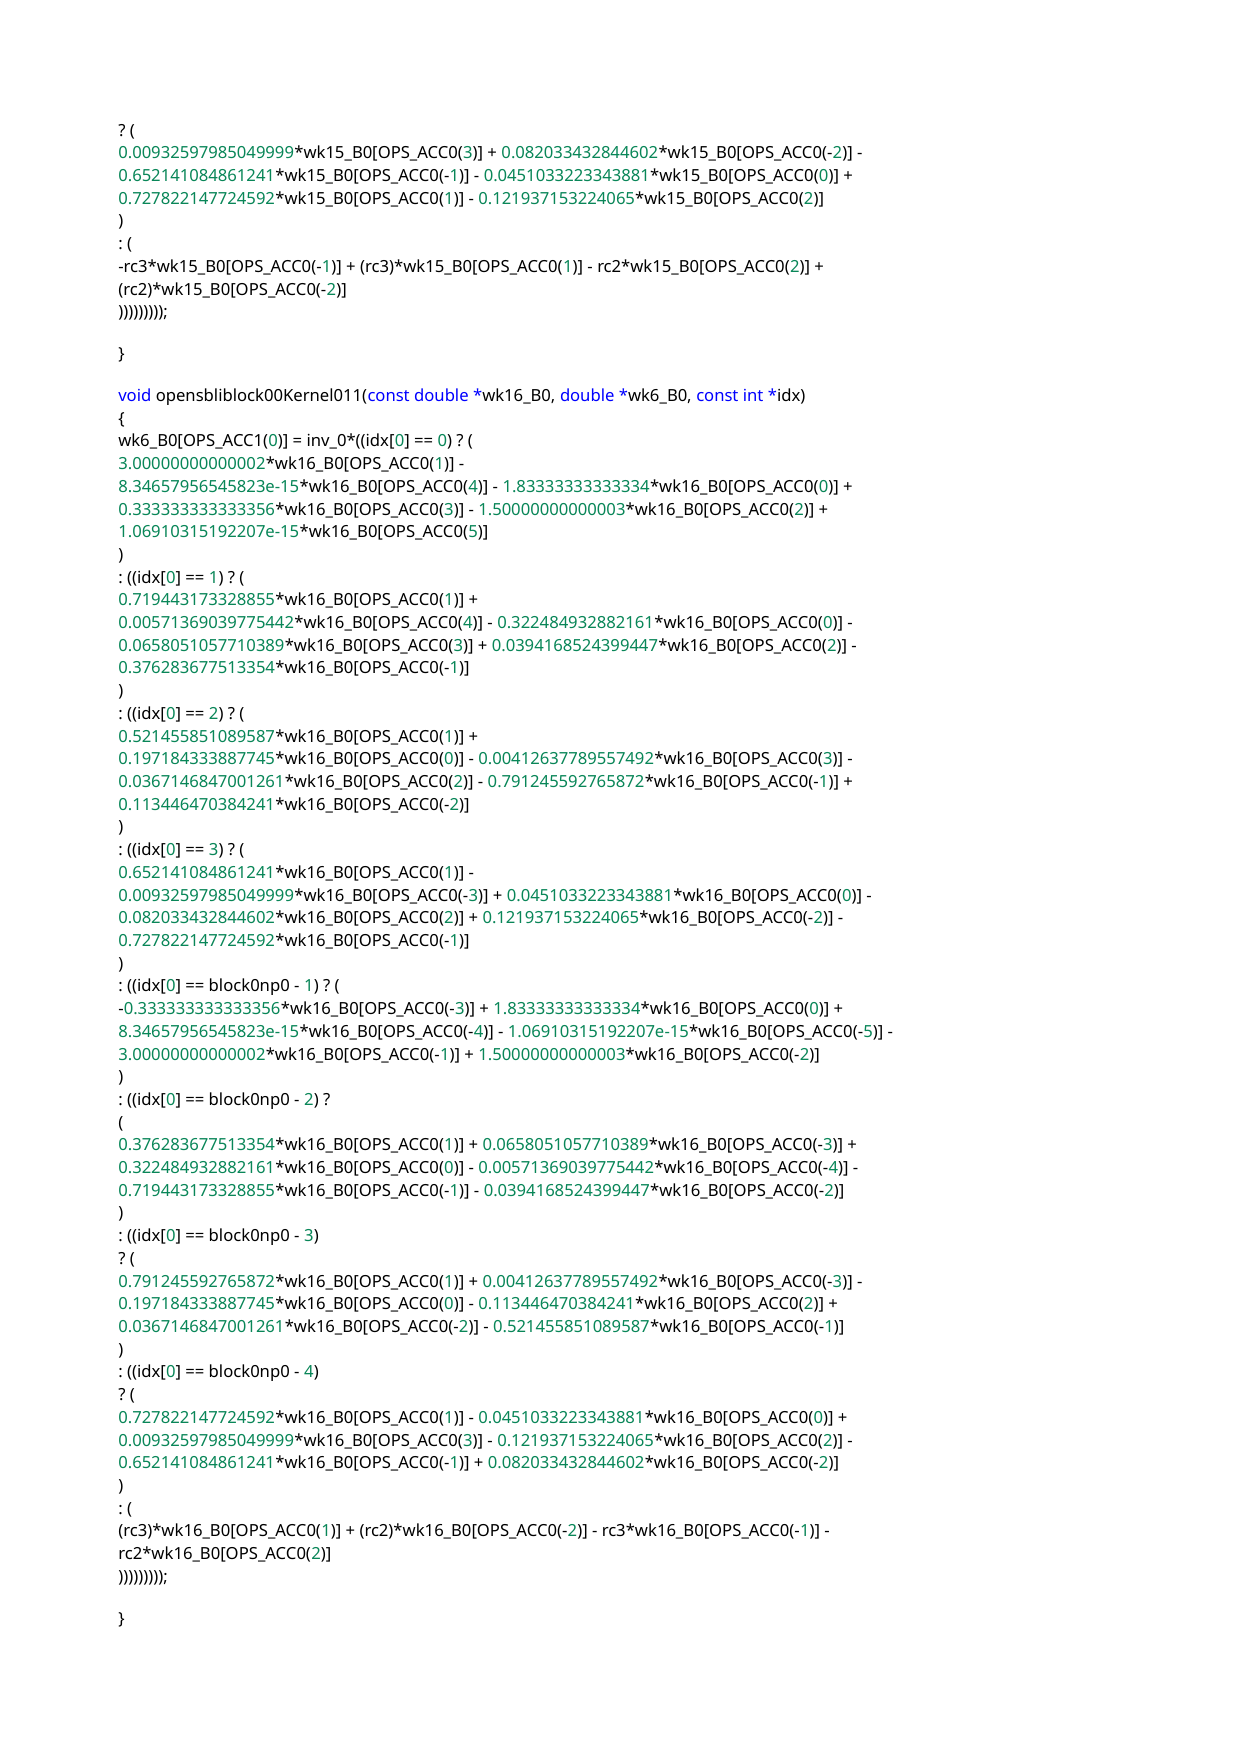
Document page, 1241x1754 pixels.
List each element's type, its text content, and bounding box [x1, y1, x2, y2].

text wk6_B0[OPS_ACC1(0)] = inv_0*((idx[0] == 0) ? ( [118, 429, 1122, 452]
text ) [118, 679, 1122, 701]
text 0.333333333333356*wk16_B0[OPS_ACC0(3)] - 1.50000000000003*wk16_B0[OPS_ACC0(2)] + [118, 497, 1122, 520]
text 0.113446470384241*wk16_B0[OPS_ACC0(-2)] [118, 792, 1122, 815]
text -rc3*wk15_B0[OPS_ACC0(-1)] + (rc3)*wk15_B0[OPS_ACC0(1)] - rc2*wk15_B0[OPS_ACC0(2)] + [118, 254, 1122, 277]
text 8.34657956545823e-15*wk16_B0[OPS_ACC0(-4)] - 1.06910315192207e-15*wk16_B0[OPS_ACC0(-5)] - [118, 1019, 1122, 1042]
text 0.521455851089587*wk16_B0[OPS_ACC0(1)] + [118, 724, 1122, 747]
text 1.06910315192207e-15*wk16_B0[OPS_ACC0(5)] [118, 520, 1122, 542]
text ) [118, 1473, 1122, 1496]
text 3.00000000000002*wk16_B0[OPS_ACC0(1)] - [118, 452, 1122, 474]
text : ( [118, 232, 1122, 254]
text 0.652141084861241*wk15_B0[OPS_ACC0(-1)] - 0.0451033223343881*wk15_B0[OPS_ACC0(0)] + [118, 163, 1122, 186]
text 0.0367146847001261*wk16_B0[OPS_ACC0(-2)] - 0.521455851089587*wk16_B0[OPS_ACC0(-1)] [118, 1314, 1122, 1337]
text } [118, 1606, 1122, 1629]
text 0.652141084861241*wk16_B0[OPS_ACC0(1)] - [118, 860, 1122, 883]
text 0.791245592765872*wk16_B0[OPS_ACC0(1)] + 0.00412637789557492*wk16_B0[OPS_ACC0(-3)] - [118, 1269, 1122, 1292]
text 0.00932597985049999*wk16_B0[OPS_ACC0(-3)] + 0.0451033223343881*wk16_B0[OPS_ACC0(0)] - [118, 883, 1122, 906]
text ? ( [118, 1246, 1122, 1269]
text : ((idx[0] == 2) ? ( [118, 701, 1122, 724]
text 0.0658051057710389*wk16_B0[OPS_ACC0(3)] + 0.0394168524399447*wk16_B0[OPS_ACC0(2)] - [118, 633, 1122, 656]
text ) [118, 951, 1122, 974]
text (rc2)*wk15_B0[OPS_ACC0(-2)] [118, 277, 1122, 300]
text rc2*wk16_B0[OPS_ACC0(2)] [118, 1542, 1122, 1564]
text ) [118, 1201, 1122, 1224]
text ? ( [118, 118, 1122, 141]
text ) [118, 542, 1122, 565]
text 0.719443173328855*wk16_B0[OPS_ACC0(-1)] - 0.0394168524399447*wk16_B0[OPS_ACC0(-2)] [118, 1178, 1122, 1201]
text ) [118, 1337, 1122, 1360]
text 0.00932597985049999*wk16_B0[OPS_ACC0(3)] - 0.121937153224065*wk16_B0[OPS_ACC0(2)] - [118, 1428, 1122, 1451]
text 0.727822147724592*wk16_B0[OPS_ACC0(-1)] [118, 928, 1122, 951]
text 0.652141084861241*wk16_B0[OPS_ACC0(-1)] + 0.082033432844602*wk16_B0[OPS_ACC0(-2)] [118, 1451, 1122, 1473]
text ))))))))); [118, 300, 1122, 322]
text : ((idx[0] == 1) ? ( [118, 565, 1122, 588]
text : ( [118, 1496, 1122, 1519]
text { [118, 406, 1122, 429]
text 0.719443173328855*wk16_B0[OPS_ACC0(1)] + [118, 588, 1122, 611]
text : ((idx[0] == block0np0 - 2) ? [118, 1087, 1122, 1110]
text ) [118, 815, 1122, 838]
text 0.197184333887745*wk16_B0[OPS_ACC0(0)] - 0.00412637789557492*wk16_B0[OPS_ACC0(3)] - [118, 747, 1122, 769]
text 3.00000000000002*wk16_B0[OPS_ACC0(-1)] + 1.50000000000003*wk16_B0[OPS_ACC0(-2)] [118, 1042, 1122, 1065]
text ? ( [118, 1383, 1122, 1405]
text 0.197184333887745*wk16_B0[OPS_ACC0(0)] - 0.113446470384241*wk16_B0[OPS_ACC0(2)] + [118, 1292, 1122, 1314]
text 0.082033432844602*wk16_B0[OPS_ACC0(2)] + 0.121937153224065*wk16_B0[OPS_ACC0(-2)] - [118, 906, 1122, 928]
text : ((idx[0] == block0np0 - 1) ? ( [118, 974, 1122, 997]
text 0.00571369039775442*wk16_B0[OPS_ACC0(4)] - 0.322484932882161*wk16_B0[OPS_ACC0(0)] - [118, 611, 1122, 633]
text 0.376283677513354*wk16_B0[OPS_ACC0(-1)] [118, 656, 1122, 679]
text (rc3)*wk16_B0[OPS_ACC0(1)] + (rc2)*wk16_B0[OPS_ACC0(-2)] - rc3*wk16_B0[OPS_ACC0(-1)] - [118, 1519, 1122, 1542]
text ( [118, 1110, 1122, 1133]
text : ((idx[0] == block0np0 - 3) [118, 1224, 1122, 1246]
text 0.322484932882161*wk16_B0[OPS_ACC0(0)] - 0.00571369039775442*wk16_B0[OPS_ACC0(-4)] - [118, 1156, 1122, 1178]
text 0.727822147724592*wk15_B0[OPS_ACC0(1)] - 0.121937153224065*wk15_B0[OPS_ACC0(2)] [118, 186, 1122, 209]
text ) [118, 1065, 1122, 1087]
text 0.0367146847001261*wk16_B0[OPS_ACC0(2)] - 0.791245592765872*wk16_B0[OPS_ACC0(-1)] + [118, 769, 1122, 792]
text : ((idx[0] == block0np0 - 4) [118, 1360, 1122, 1383]
text 8.34657956545823e-15*wk16_B0[OPS_ACC0(4)] - 1.83333333333334*wk16_B0[OPS_ACC0(0)] + [118, 474, 1122, 497]
text 0.727822147724592*wk16_B0[OPS_ACC0(1)] - 0.0451033223343881*wk16_B0[OPS_ACC0(0)] + [118, 1405, 1122, 1428]
text void opensbliblock00Kernel011(const double *wk16_B0, double *wk6_B0, const int *idx) [118, 383, 1122, 406]
text } [118, 342, 1122, 364]
text : ((idx[0] == 3) ? ( [118, 838, 1122, 860]
text 0.00932597985049999*wk15_B0[OPS_ACC0(3)] + 0.082033432844602*wk15_B0[OPS_ACC0(-2)] - [118, 141, 1122, 163]
text ) [118, 209, 1122, 232]
text ))))))))); [118, 1564, 1122, 1587]
text 0.376283677513354*wk16_B0[OPS_ACC0(1)] + 0.0658051057710389*wk16_B0[OPS_ACC0(-3)] + [118, 1133, 1122, 1156]
text -0.333333333333356*wk16_B0[OPS_ACC0(-3)] + 1.83333333333334*wk16_B0[OPS_ACC0(0)] + [118, 997, 1122, 1019]
